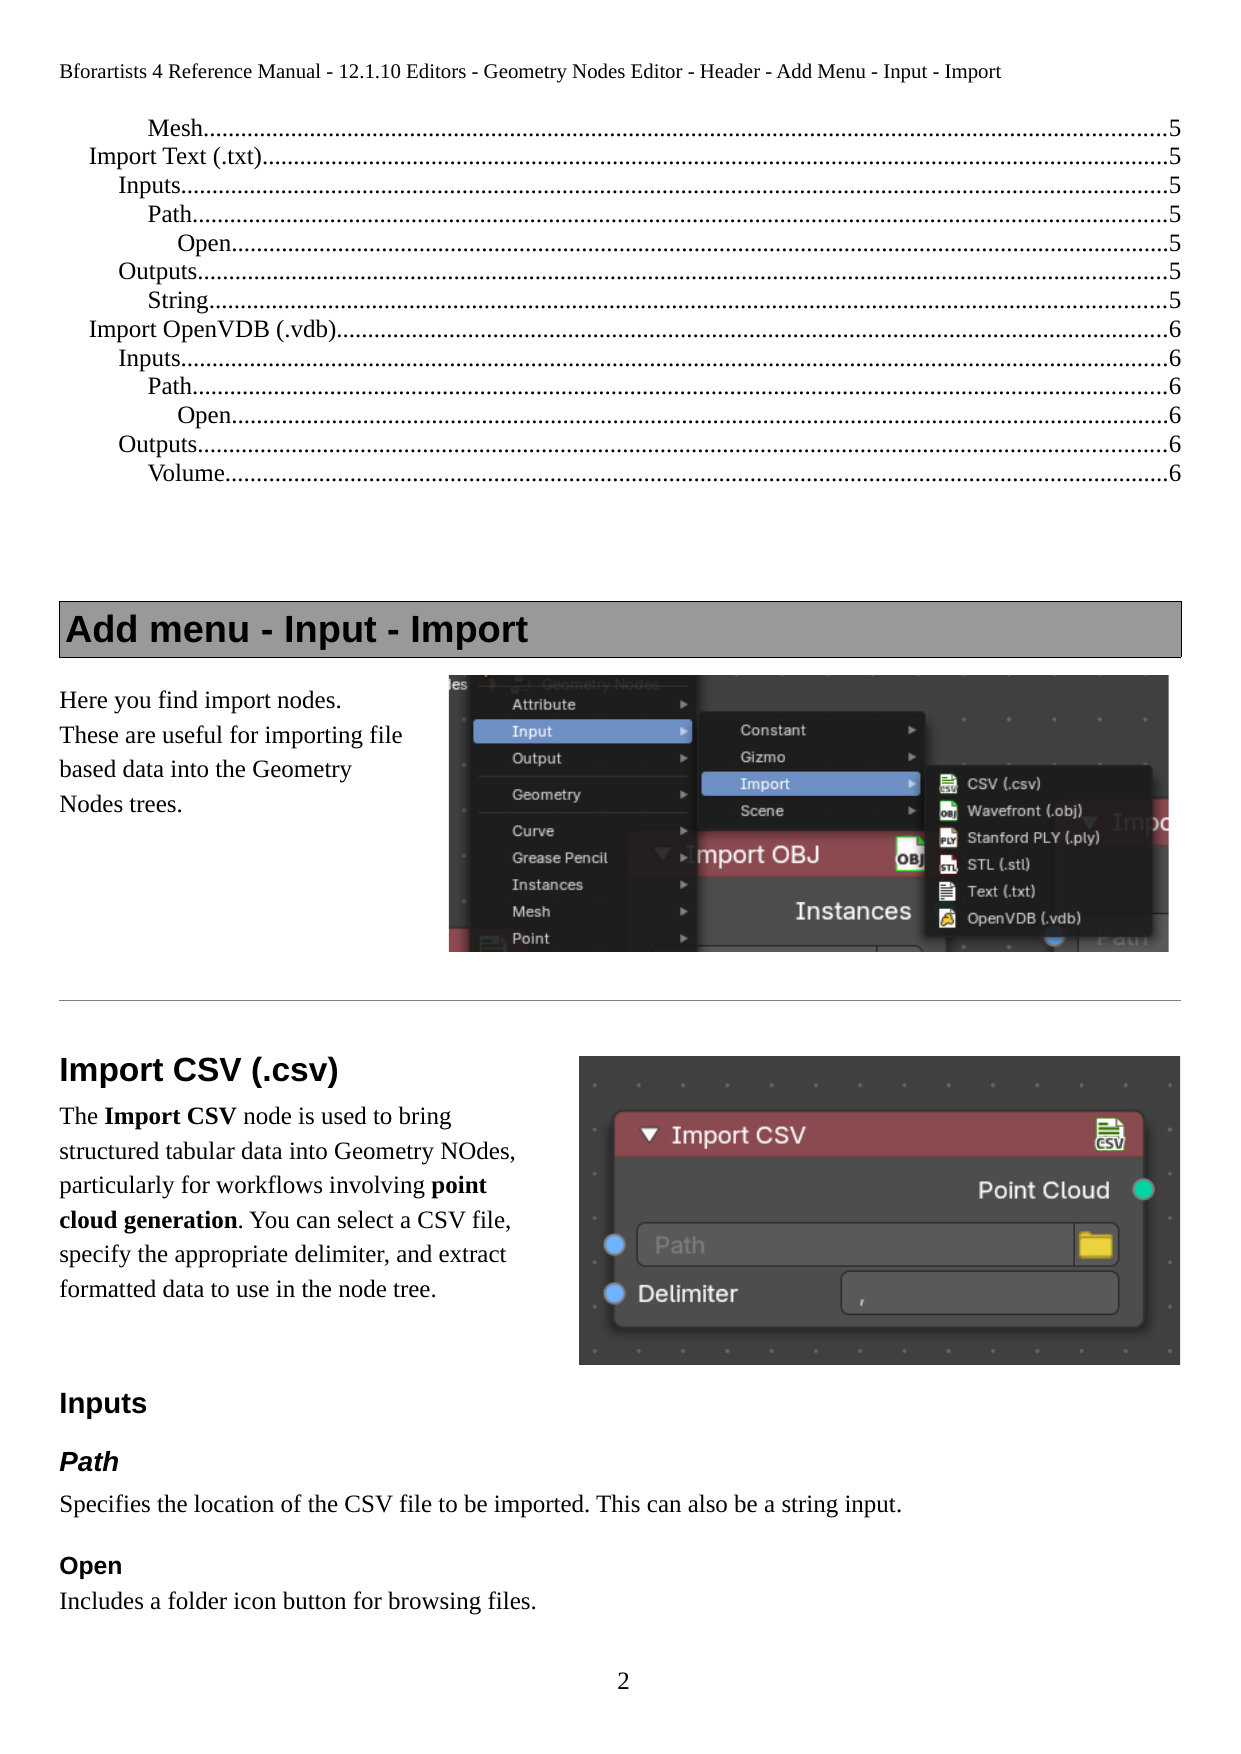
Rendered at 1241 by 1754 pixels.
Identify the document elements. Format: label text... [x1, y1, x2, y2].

text Includes a folder icon button for browsing files. [59, 1586, 1181, 1614]
table_header Add menu - Input - Import [60, 602, 1181, 657]
text Open 5 [177, 228, 1181, 256]
picture [579, 1056, 1180, 1365]
subtitle Open [59, 1551, 1181, 1579]
subtitle Import CSV (.csv) [59, 1050, 1181, 1089]
text Here you find import nodes. These are useful for importing file based data into the Geometry Nodes trees. [59, 685, 448, 818]
text Open 6 [177, 400, 1181, 429]
text Import Text (.txt) 5 [88, 141, 1181, 170]
text Volume 6 [147, 458, 1181, 486]
text Path 5 [147, 199, 1181, 228]
subtitle Path [59, 1445, 1181, 1477]
text Outputs 5 [118, 256, 1181, 285]
text String 5 [147, 285, 1181, 314]
text Import OpenVDB (.vdb) 6 [88, 314, 1181, 343]
text The Import CSV node is used to bring structured tabular data into Geometry NOdes, particularly for workflows involving point cloud generation. You can select a CSV file, specify the appropriate delimiter, and extract formatted data to use in the node tree. [59, 1101, 579, 1302]
text Specifies the location of the CSV file to be imported. This can also be a string input. [59, 1489, 1181, 1518]
subtitle Inputs [59, 1386, 1181, 1420]
text Mesh 5 [147, 113, 1181, 141]
text Path 6 [147, 371, 1181, 400]
text Inputs 5 [118, 170, 1181, 199]
text Inputs 6 [118, 343, 1181, 371]
text Outputs 6 [118, 429, 1181, 458]
picture [448, 675, 1169, 952]
